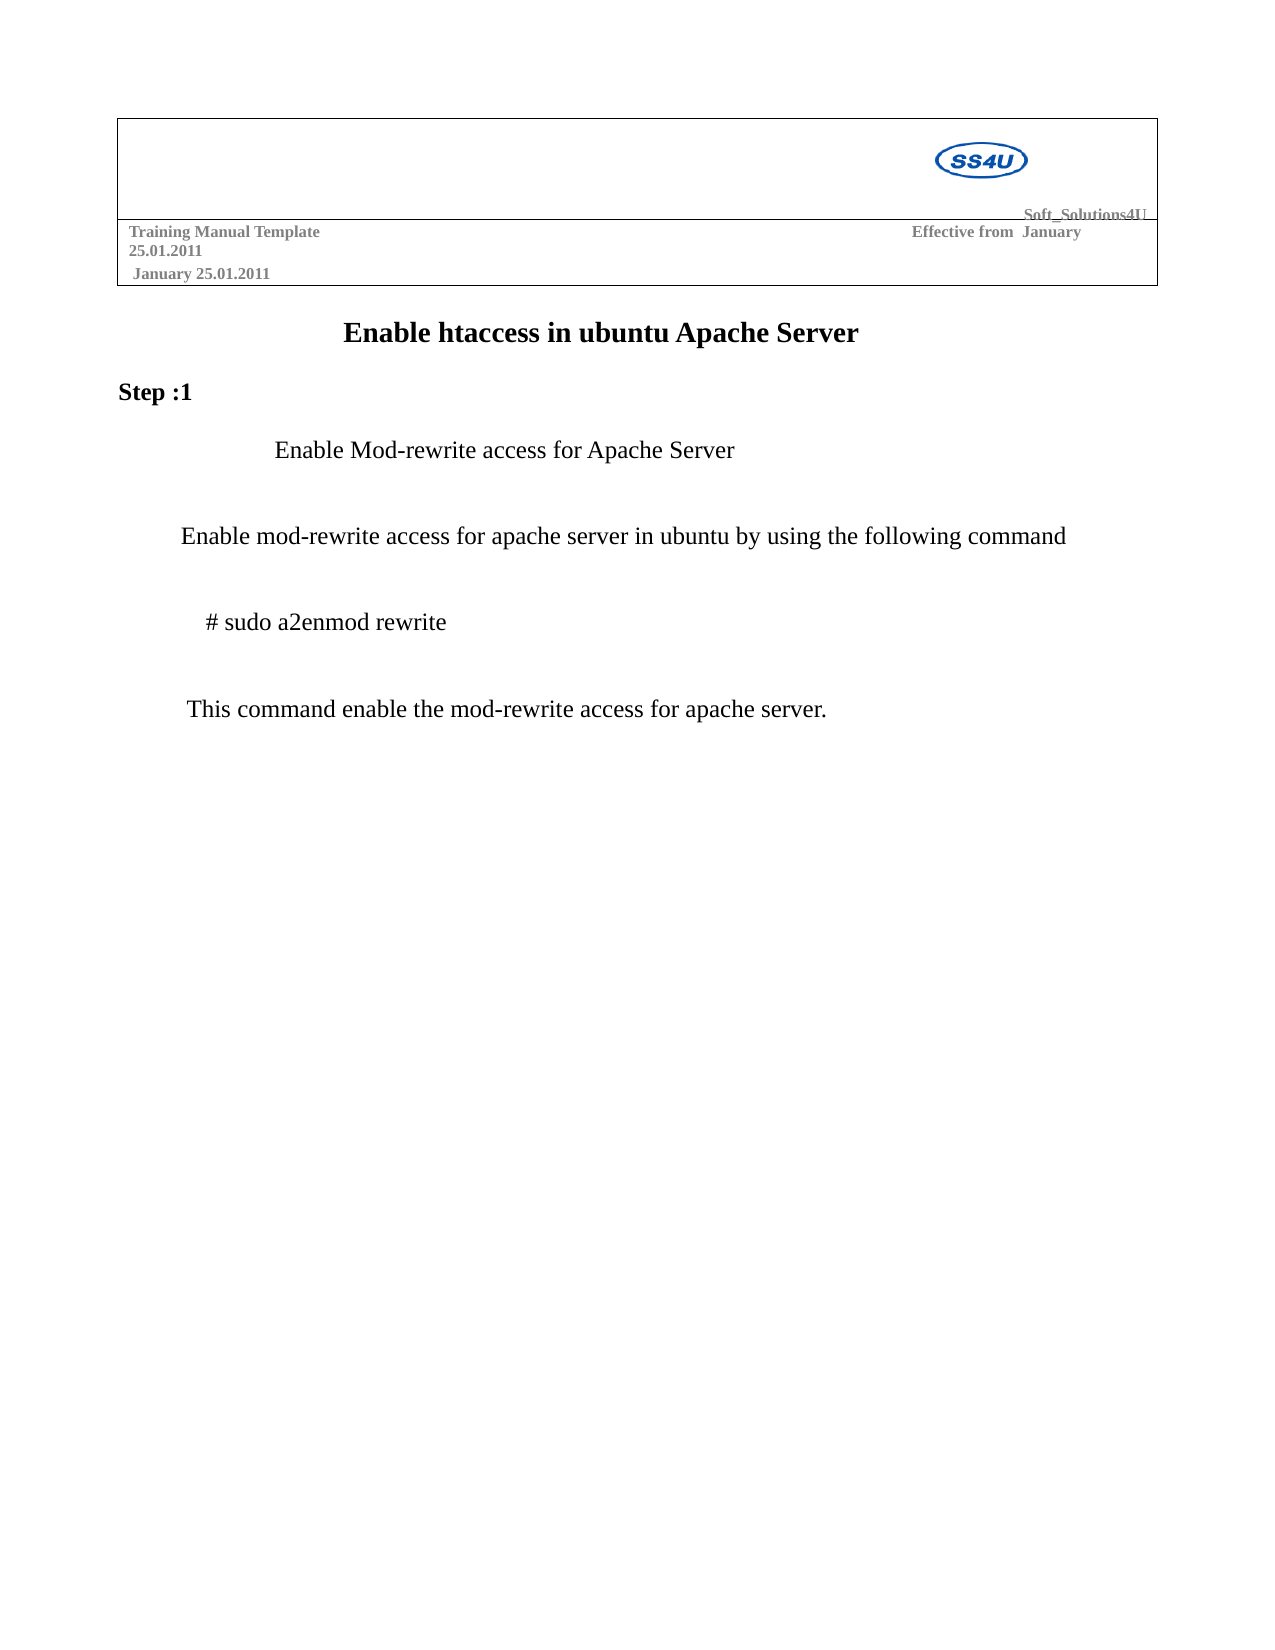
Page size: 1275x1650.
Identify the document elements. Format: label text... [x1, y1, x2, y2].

text This command enable the mod-rewrite access for apache server. [118, 694, 1157, 722]
text Enable Mod-rewrite access for Apache Server [118, 435, 1157, 464]
table_header Soft_Solutions4U Quality System Procedure [118, 119, 1157, 218]
text Enable htaccess in ubuntu Apache Server [118, 315, 1157, 349]
text Step :1 [118, 377, 1157, 406]
table_cell Training Manual Template Effective from January 25.01.2011 January 25.01.2011 [118, 220, 1157, 285]
text Enable mod-rewrite access for apache server in ubuntu by using the following command [118, 521, 1157, 550]
text # sudo a2enmod rewrite [118, 607, 1157, 636]
picture [926, 140, 1118, 179]
